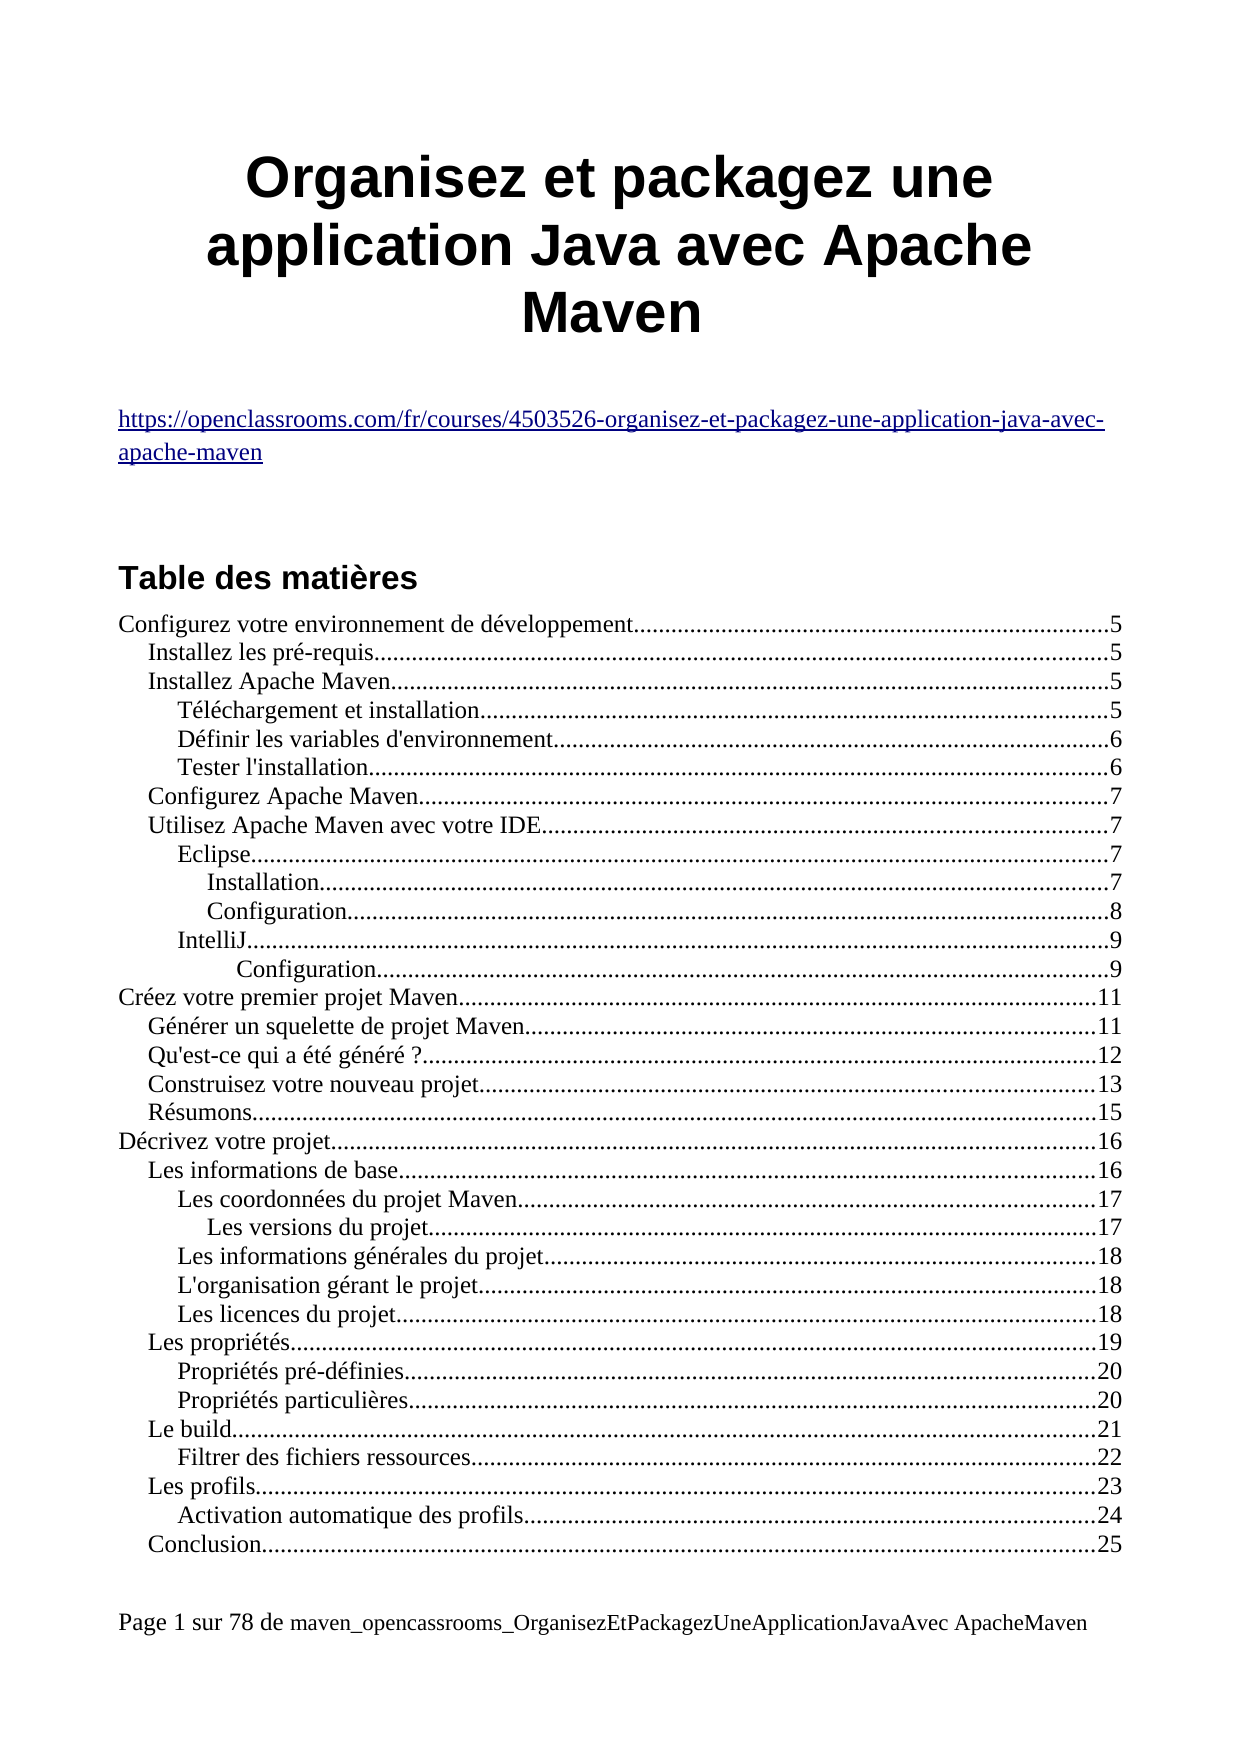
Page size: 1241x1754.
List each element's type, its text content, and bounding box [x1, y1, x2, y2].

text Configuration 8 [207, 896, 1122, 925]
text Les versions du projet 17 [207, 1212, 1122, 1241]
text Conclusion 25 [148, 1529, 1122, 1557]
text Construisez votre nouveau projet 13 [148, 1069, 1122, 1097]
text Créez votre premier projet Maven 11 [118, 982, 1122, 1011]
text Activation automatique des profils 24 [177, 1500, 1122, 1529]
text Configurez votre environnement de développement 5 [118, 609, 1122, 637]
text Configurez Apache Maven 7 [148, 781, 1122, 810]
text Filtrer des fichiers ressources 22 [177, 1442, 1122, 1471]
text Les informations de base 16 [148, 1155, 1122, 1184]
text Propriétés pré-définies 20 [177, 1356, 1122, 1385]
text Les profils 23 [148, 1471, 1122, 1500]
text Installez les pré-requis 5 [148, 637, 1122, 666]
text Les informations générales du projet 18 [177, 1241, 1122, 1270]
text Utilisez Apache Maven avec votre IDE 7 [148, 810, 1122, 839]
text Qu'est-ce qui a été généré ? 12 [148, 1040, 1122, 1069]
text L'organisation gérant le projet 18 [177, 1270, 1122, 1299]
title Organisez et packagez une application Java avec Apache Maven [118, 143, 1122, 344]
text Les coordonnées du projet Maven 17 [177, 1184, 1122, 1212]
text Téléchargement et installation 5 [177, 695, 1122, 724]
text Installez Apache Maven 5 [148, 666, 1122, 695]
text Les propriétés 19 [148, 1327, 1122, 1356]
text Propriétés particulières 20 [177, 1385, 1122, 1414]
text Les licences du projet 18 [177, 1299, 1122, 1327]
text Eclipse 7 [177, 839, 1122, 867]
text https://openclassrooms.com/fr/courses/4503526-organisez-et-packagez-une-application-java-avec-apache-maven [118, 404, 1122, 466]
text Installation 7 [207, 867, 1122, 896]
text IntelliJ 9 [177, 925, 1122, 954]
text Résumons 15 [148, 1097, 1122, 1126]
text Générer un squelette de projet Maven 11 [148, 1011, 1122, 1040]
text Tester l'installation 6 [177, 752, 1122, 781]
text Le build 21 [148, 1414, 1122, 1442]
text Définir les variables d'environnement 6 [177, 724, 1122, 752]
text Configuration 9 [236, 954, 1122, 982]
text Décrivez votre projet 16 [118, 1126, 1122, 1155]
subtitle Table des matières [118, 558, 1122, 596]
